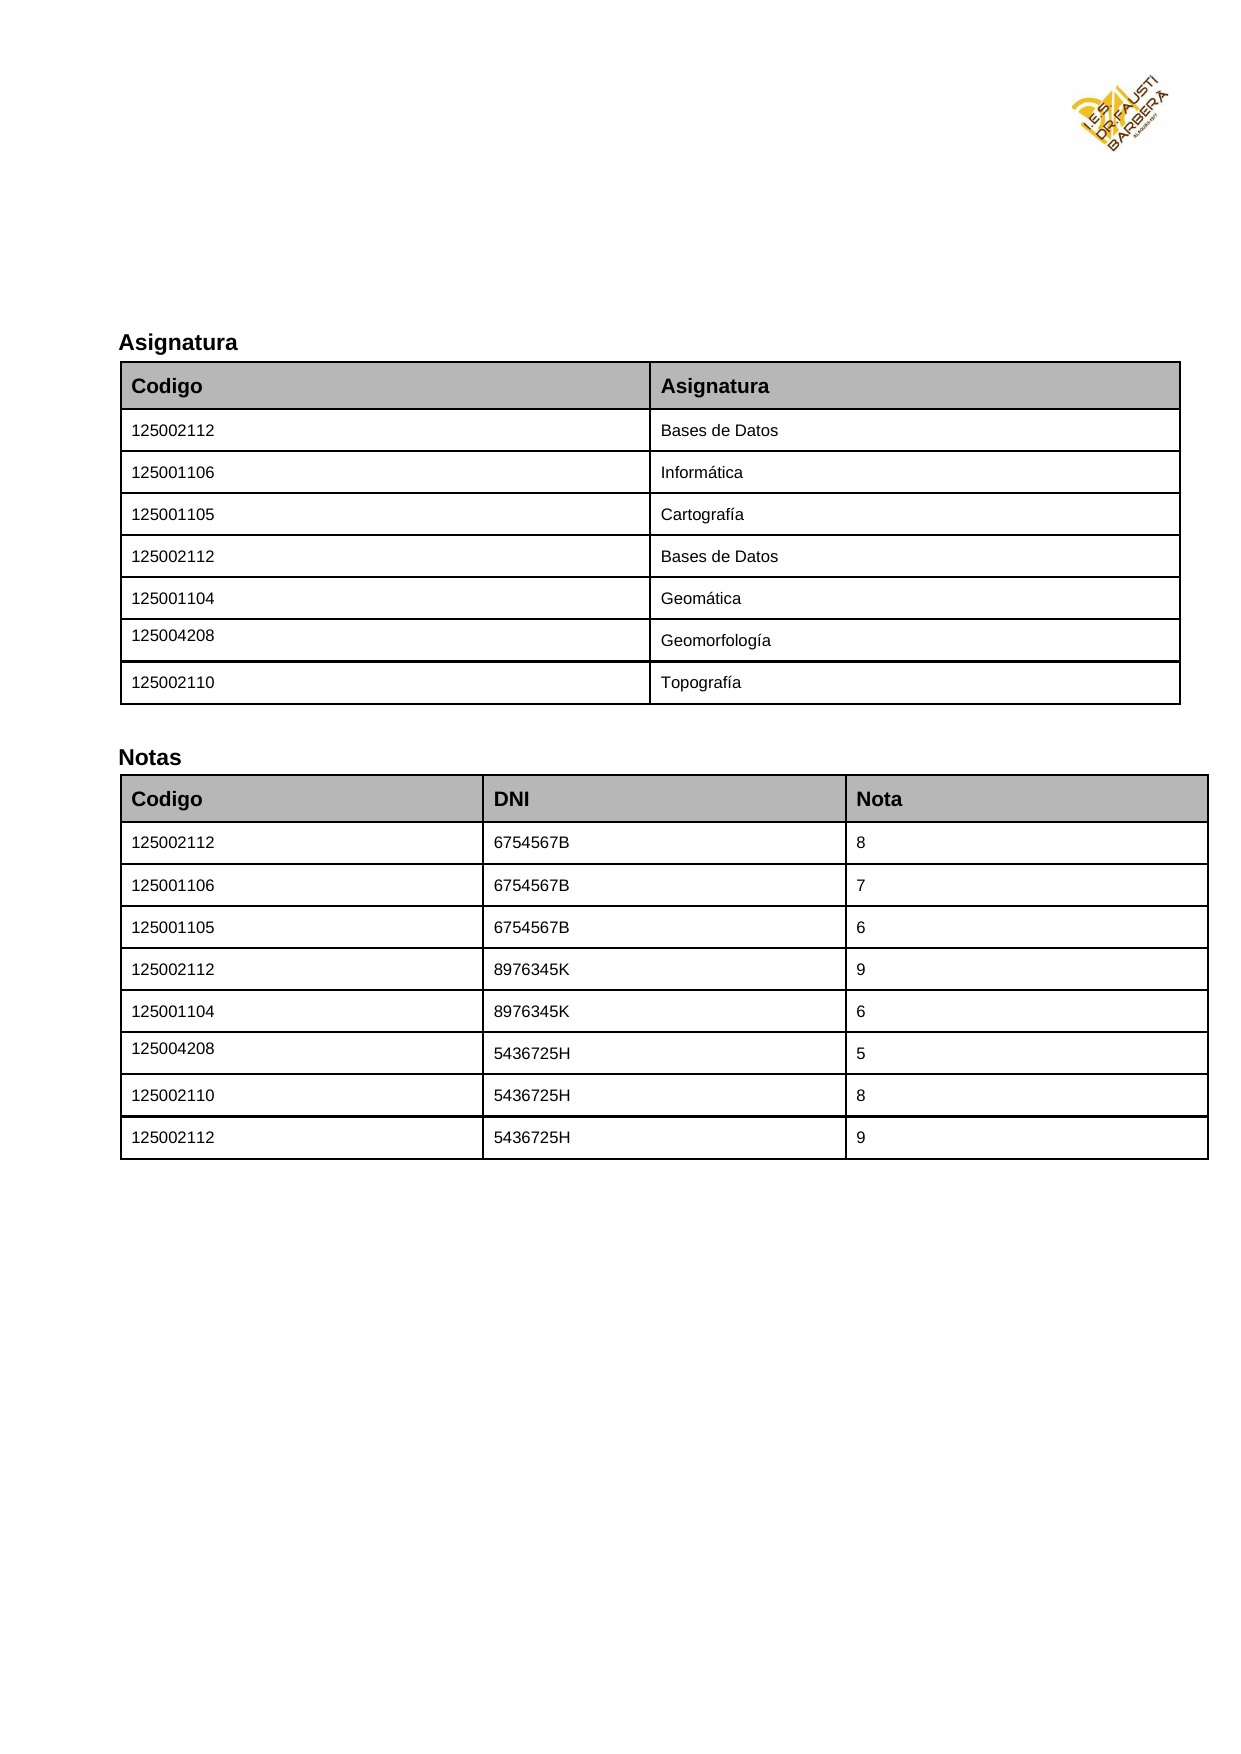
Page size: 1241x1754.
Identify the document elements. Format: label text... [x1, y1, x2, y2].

table_cell 125001105 [122, 907, 482, 947]
table_cell Topografía [651, 663, 1179, 702]
table_cell 8 [847, 1075, 1207, 1115]
table_cell 125004208 [122, 620, 649, 660]
table_cell 6754567B [484, 907, 845, 947]
table_cell 125002112 [122, 1118, 482, 1157]
table_cell 125001106 [122, 452, 649, 492]
table_cell 6754567B [484, 823, 845, 863]
table_cell Bases de Datos [651, 410, 1179, 450]
table_cell 5436725H [484, 1033, 845, 1073]
table_cell 125002110 [122, 1075, 482, 1115]
table_cell 125002112 [122, 536, 649, 576]
text Notas [118, 744, 1168, 770]
text Asignatura [118, 329, 1168, 355]
table_cell 5 [847, 1033, 1207, 1073]
table_cell Informática [651, 452, 1179, 492]
table_cell 7 [847, 865, 1207, 905]
table_header Codigo [122, 776, 482, 821]
table_header Asignatura [651, 363, 1179, 408]
table_cell 9 [847, 1118, 1207, 1157]
table_cell 125001104 [122, 578, 649, 618]
table_cell 5436725H [484, 1118, 845, 1157]
table_cell Geomorfología [651, 620, 1179, 660]
table_cell 8976345K [484, 991, 845, 1031]
table_cell 8976345K [484, 949, 845, 989]
table_cell Cartografía [651, 494, 1179, 534]
table_cell 125002112 [122, 949, 482, 989]
table_cell 125002112 [122, 823, 482, 863]
table_cell 125001105 [122, 494, 649, 534]
picture [1071, 75, 1169, 152]
table_cell 125002112 [122, 410, 649, 450]
table_cell 6 [847, 991, 1207, 1031]
table_cell 5436725H [484, 1075, 845, 1115]
table_cell 6754567B [484, 865, 845, 905]
table_cell 125001104 [122, 991, 482, 1031]
table_header DNI [484, 776, 845, 821]
table_cell Bases de Datos [651, 536, 1179, 576]
table_cell 8 [847, 823, 1207, 863]
table_cell Geomática [651, 578, 1179, 618]
table_cell 9 [847, 949, 1207, 989]
table_header Nota [847, 776, 1207, 821]
table_cell 125001106 [122, 865, 482, 905]
table_header Codigo [122, 363, 649, 408]
table_cell 6 [847, 907, 1207, 947]
table_cell 125002110 [122, 663, 649, 702]
table_cell 125004208 [122, 1033, 482, 1073]
